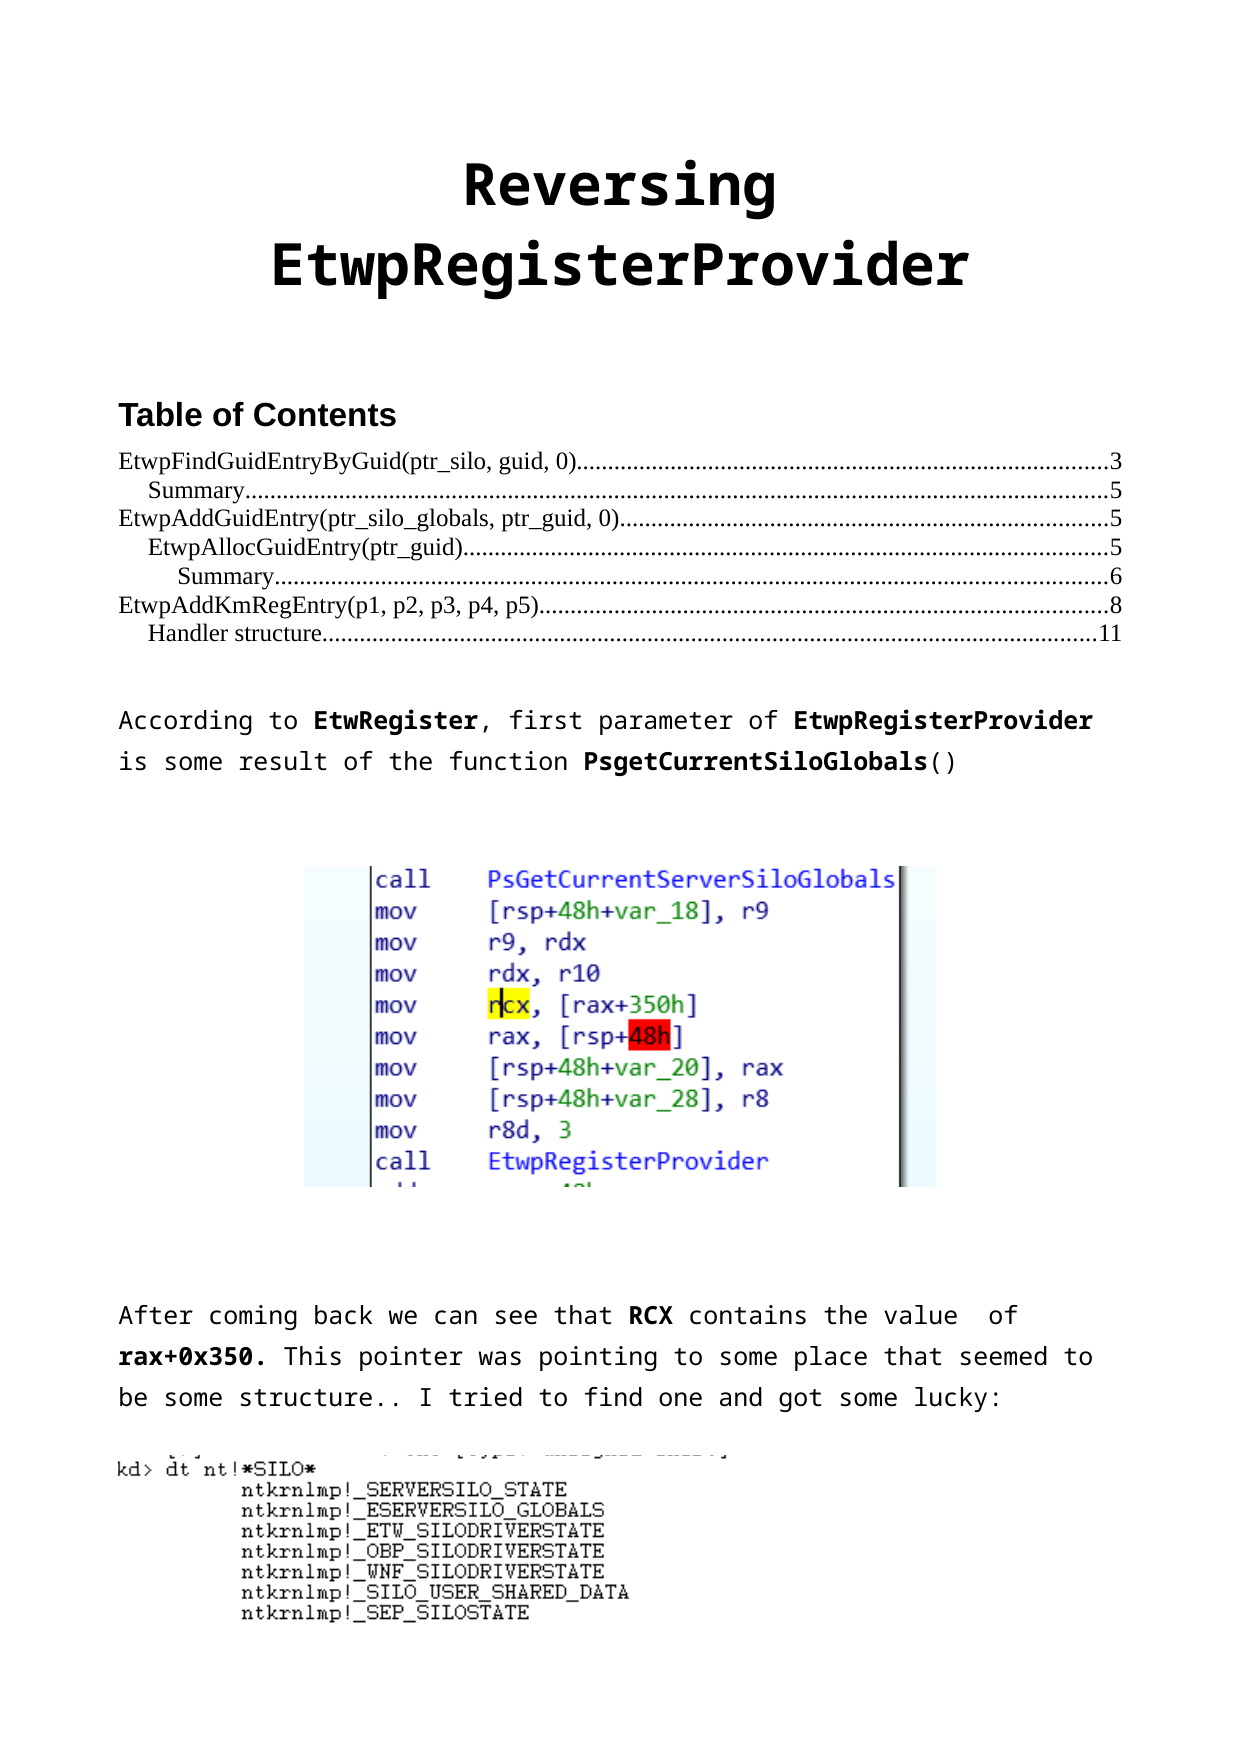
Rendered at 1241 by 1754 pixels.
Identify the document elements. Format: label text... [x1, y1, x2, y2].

text EtwpFindGuidEntryByGuid(ptr_silo, guid, 0) 3 [118, 446, 1122, 475]
picture [303, 866, 937, 1187]
text Summary 5 [148, 475, 1122, 503]
subtitle Table of Contents [118, 395, 1122, 433]
text Summary 6 [177, 561, 1122, 590]
text According to EtwRegister, first parameter of EtwpRegisterProvider is some result of the function PsgetCurrentSiloGlobals() [118, 703, 1122, 777]
title Reversing EtwpRegisterProvider [118, 143, 1122, 302]
text EtwpAddGuidEntry(ptr_silo_globals, ptr_guid, 0) 5 [118, 503, 1122, 532]
text Handler structure 11 [148, 618, 1122, 647]
text EtwpAddKmRegEntry(p1, p2, p3, p4, p5) 8 [118, 590, 1122, 618]
text EtwpAllocGuidEntry(ptr_guid) 5 [148, 532, 1122, 561]
text After coming back we can see that RCX contains the value of rax+0x350. This pointer was pointing to some place that seemed to be some structure.. I tried to find one and got some lucky: [118, 1298, 1122, 1413]
picture [117, 1455, 745, 1640]
